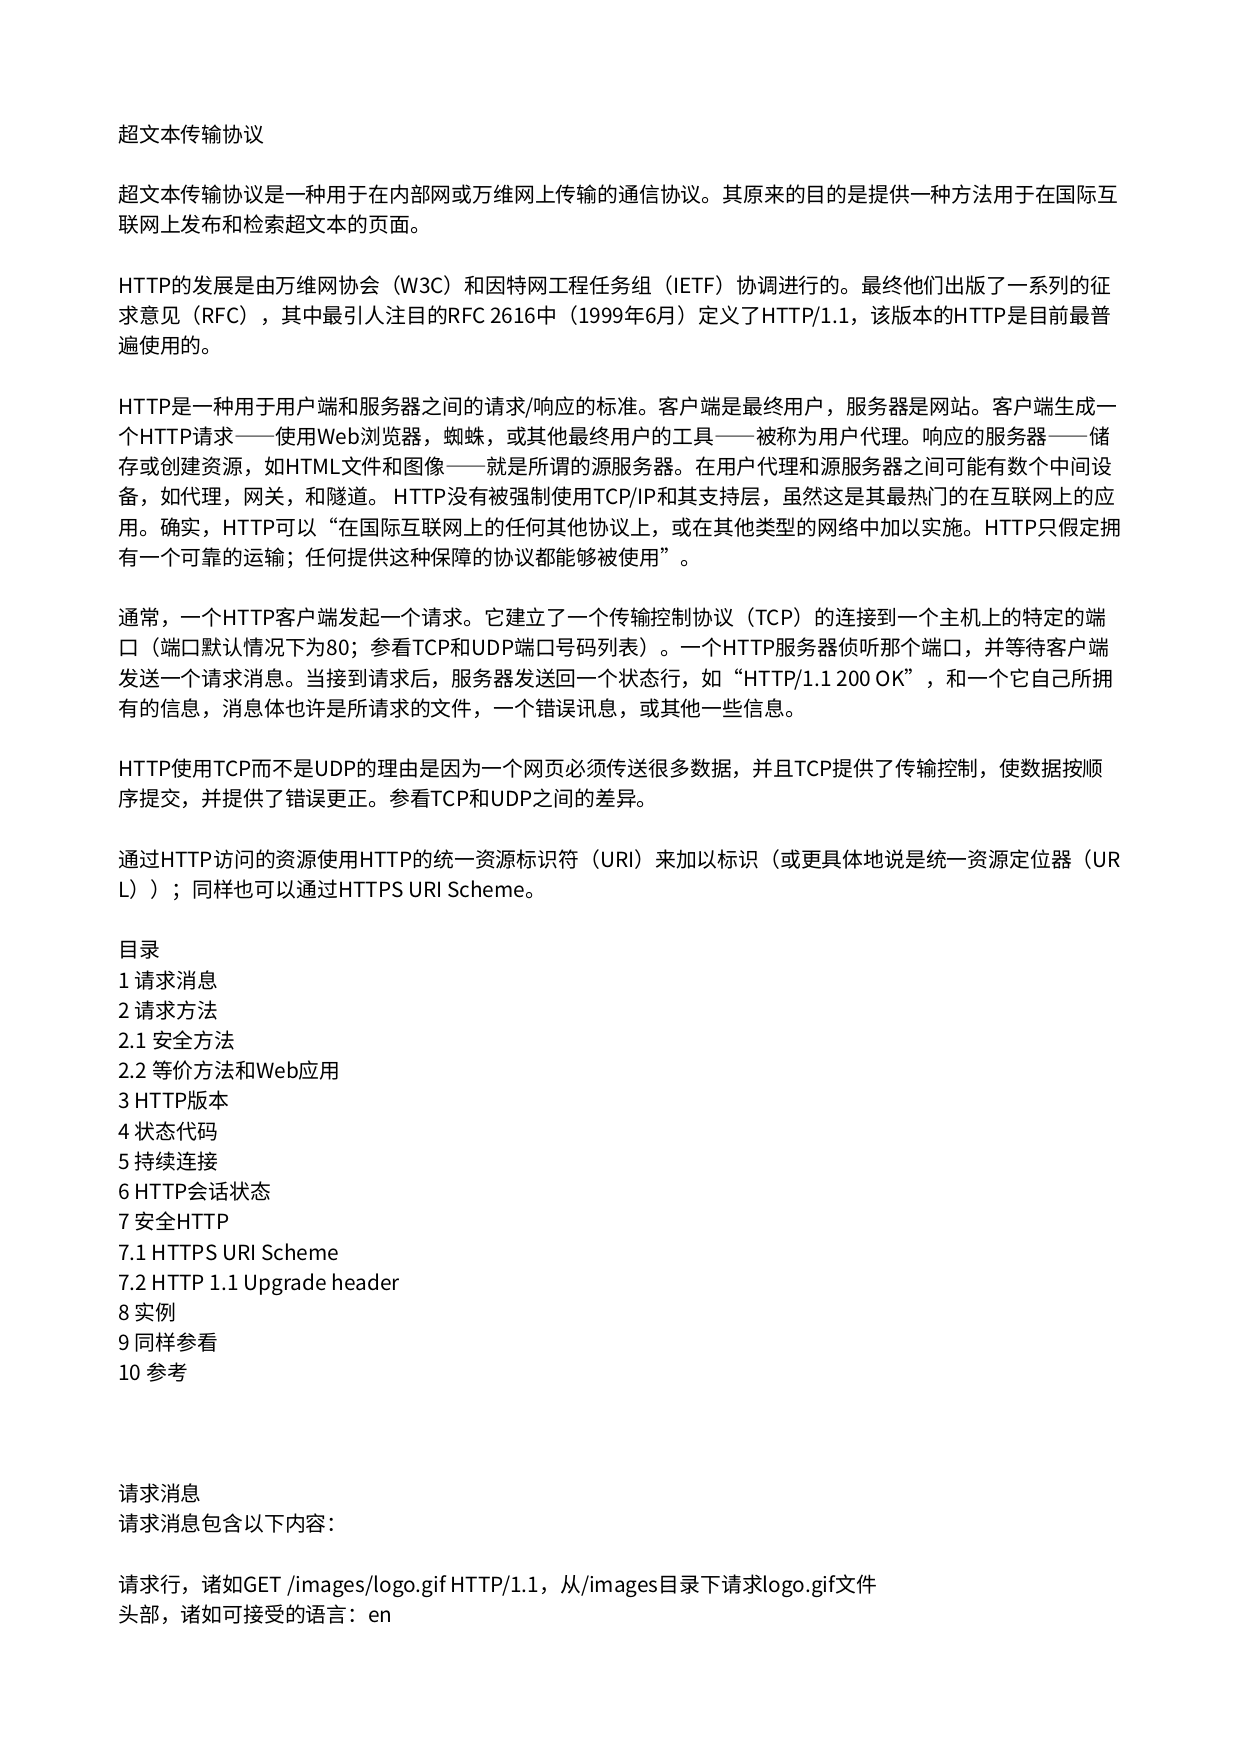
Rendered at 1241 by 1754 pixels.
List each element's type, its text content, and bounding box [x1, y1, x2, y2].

text 5 持续连接 [118, 1145, 1122, 1175]
text 7.2 HTTP 1.1 Upgrade header [118, 1266, 1122, 1296]
text 7 安全HTTP [118, 1206, 1122, 1236]
text 8 实例 [118, 1296, 1122, 1326]
text 头部，诸如可接受的语言：en [118, 1598, 1122, 1628]
text HTTP使用TCP而不是UDP的理由是因为一个网页必须传送很多数据，并且TCP提供了传输控制，使数据按顺序提交，并提供了错误更正。参看TCP和UDP之间的差异。 [118, 752, 1122, 813]
text 6 HTTP会话状态 [118, 1175, 1122, 1206]
text 3 HTTP版本 [118, 1085, 1122, 1115]
text 超文本传输协议 [118, 118, 1122, 148]
text 超文本传输协议是一种用于在内部网或万维网上传输的通信协议。其原来的目的是提供一种方法用于在国际互联网上发布和检索超文本的页面。 [118, 178, 1122, 239]
text 请求行，诸如GET /images/logo.gif HTTP/1.1，从/images目录下请求logo.gif文件 [118, 1568, 1122, 1598]
text 1 请求消息 [118, 964, 1122, 994]
text 7.1 HTTPS URI Scheme [118, 1236, 1122, 1266]
text 4 状态代码 [118, 1115, 1122, 1145]
text 通常，一个HTTP客户端发起一个请求。它建立了一个传输控制协议（TCP）的连接到一个主机上的特定的端口（端口默认情况下为80；参看TCP和UDP端口号码列表）。一个HTTP服务器侦听那个端口，并等待客户端发送一个请求消息。当接到请求后，服务器发送回一个状态行，如“HTTP/1.1 200 OK”，和一个它自己所拥有的信息，消息体也许是所请求的文件，一个错误讯息，或其他一些信息。 [118, 601, 1122, 722]
text 9 同样参看 [118, 1326, 1122, 1357]
text 请求消息包含以下内容： [118, 1508, 1122, 1538]
text 10 参考 [118, 1357, 1122, 1387]
text HTTP的发展是由万维网协会（W3C）和因特网工程任务组（IETF）协调进行的。最终他们出版了一系列的征求意见（RFC），其中最引人注目的RFC 2616中（1999年6月）定义了HTTP/1.1，该版本的HTTP是目前最普遍使用的。 [118, 269, 1122, 360]
text 目录 [118, 934, 1122, 964]
text 请求消息 [118, 1477, 1122, 1508]
text 2.2 等价方法和Web应用 [118, 1054, 1122, 1085]
text 2.1 安全方法 [118, 1024, 1122, 1054]
text 通过HTTP访问的资源使用HTTP的统一资源标识符（URI）来加以标识（或更具体地说是统一资源定位器（URL））；同样也可以通过HTTPS URI Scheme。 [118, 843, 1122, 903]
text 2 请求方法 [118, 994, 1122, 1024]
text HTTP是一种用于用户端和服务器之间的请求/响应的标准。客户端是最终用户，服务器是网站。客户端生成一个HTTP请求——使用Web浏览器，蜘蛛，或其他最终用户的工具——被称为用户代理。响应的服务器——储存或创建资源，如HTML文件和图像——就是所谓的源服务器。在用户代理和源服务器之间可能有数个中间设备，如代理，网关，和隧道。 HTTP没有被强制使用TCP/IP和其支持层，虽然这是其最热门的在互联网上的应用。确实，HTTP可以“在国际互联网上的任何其他协议上，或在其他类型的网络中加以实施。HTTP只假定拥有一个可靠的运输；任何提供这种保障的协议都能够被使用”。 [118, 390, 1122, 571]
